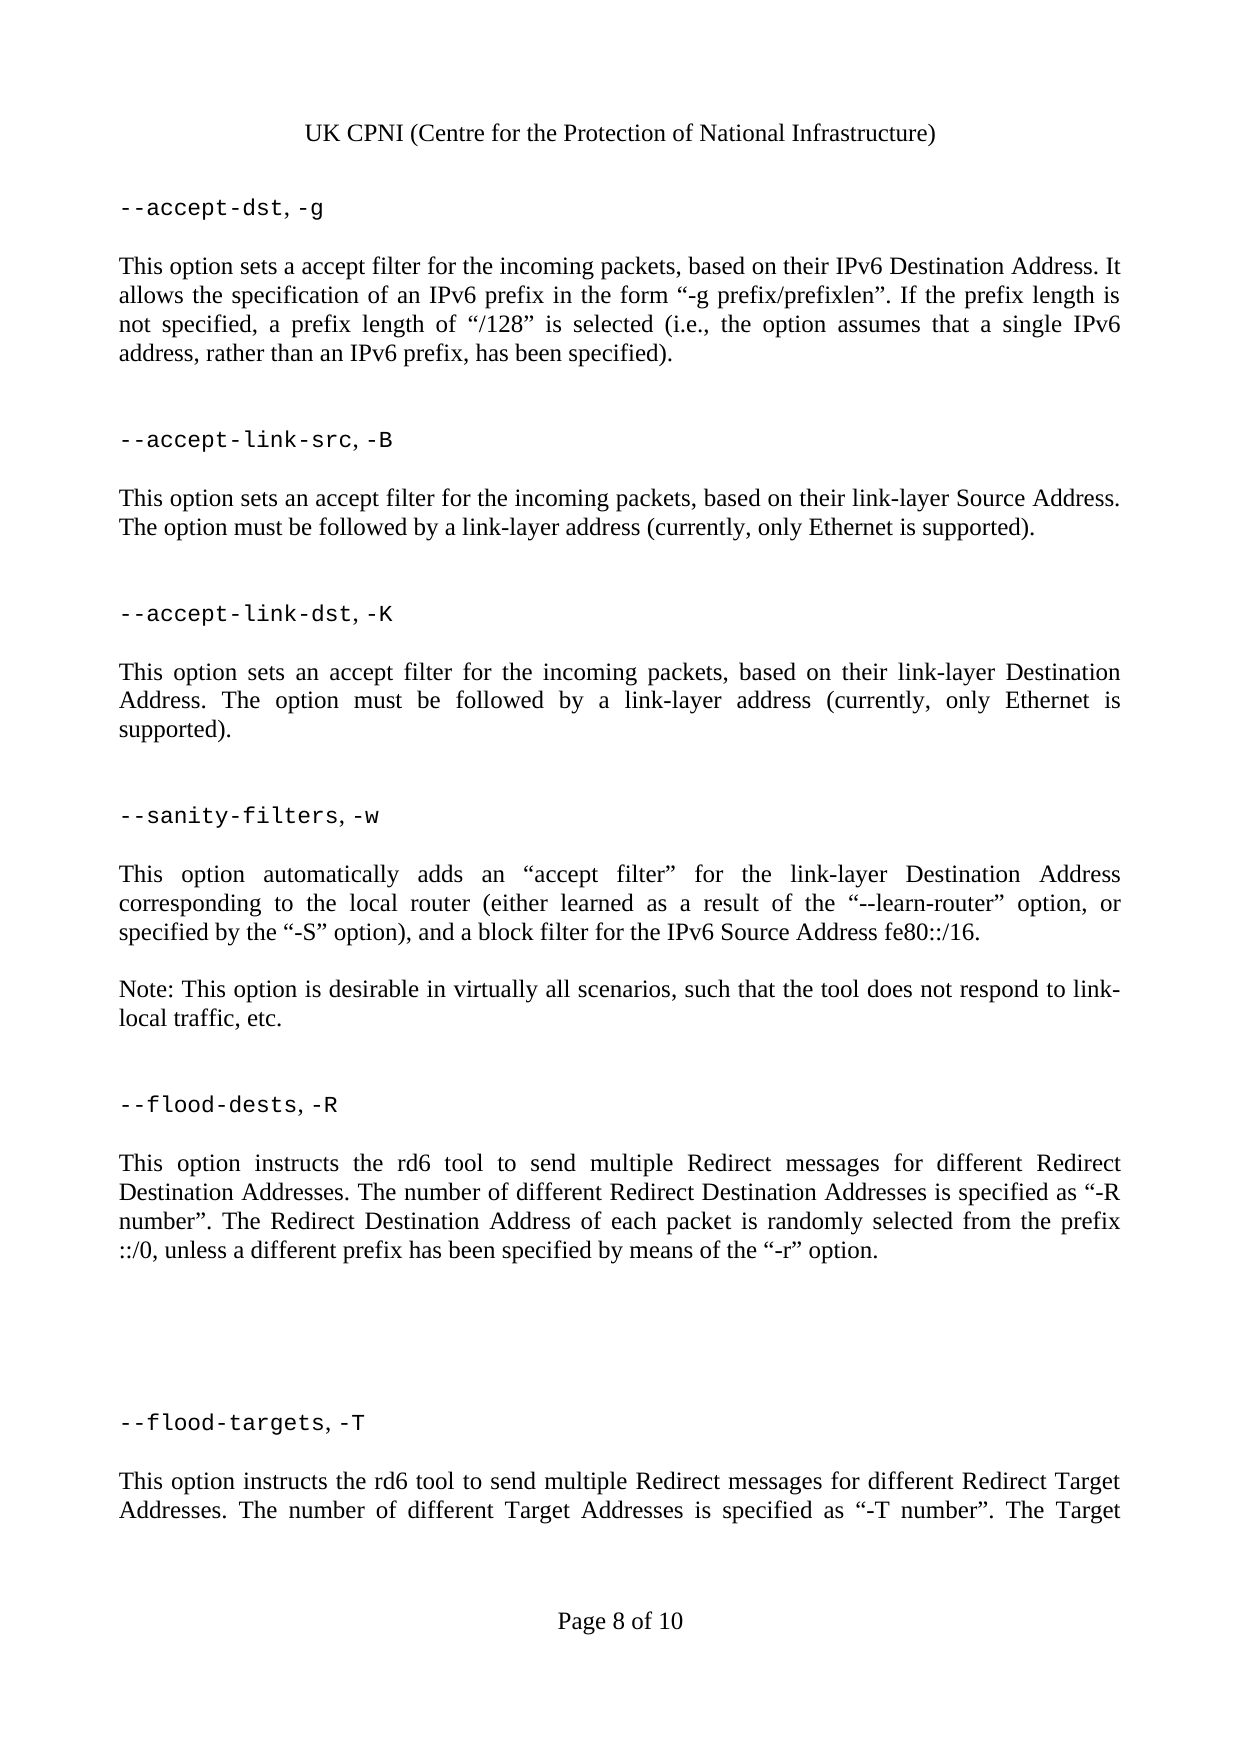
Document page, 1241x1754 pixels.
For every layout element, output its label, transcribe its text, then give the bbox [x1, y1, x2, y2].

text This option instructs the rd6 tool to send multiple Redirect messages for different Redirect Destination Addresses. The number of different Redirect Destination Addresses is specified as “-R number”. The Redirect Destination Address of each packet is randomly selected from the prefix ::/0, unless a different prefix has been specified by means of the “-r” option. [118, 1148, 1122, 1263]
text --flood-dests, -R [118, 1089, 1122, 1120]
text This option sets a accept filter for the incoming packets, based on their IPv6 Destination Address. It allows the specification of an IPv6 prefix in the form “-g prefix/prefixlen”. If the prefix length is not specified, a prefix length of “/128” is selected (i.e., the option assumes that a single IPv6 address, rather than an IPv6 prefix, has been specified). [118, 251, 1122, 366]
text This option sets an accept filter for the incoming packets, based on their link-layer Destination Address. The option must be followed by a link-layer address (currently, only Ethernet is supported). [118, 657, 1122, 743]
text --accept-link-dst, -K [118, 598, 1122, 628]
text --accept-link-src, -B [118, 424, 1122, 454]
text This option sets an accept filter for the incoming packets, based on their link-layer Source Address. The option must be followed by a link-layer address (currently, only Ethernet is supported). [118, 483, 1122, 540]
text This option instructs the rd6 tool to send multiple Redirect messages for different Redirect Target Addresses. The number of different Target Addresses is specified as “-T number”. The Target [118, 1466, 1122, 1524]
text --flood-targets, -T [118, 1407, 1122, 1437]
text Note: This option is desirable in virtually all scenarios, such that the tool does not respond to link-local traffic, etc. [118, 974, 1122, 1032]
text This option automatically adds an “accept filter” for the link-layer Destination Address corresponding to the local router (either learned as a result of the “--learn-router” option, or specified by the “-S” option), and a block filter for the IPv6 Source Address fe80::/16. [118, 859, 1122, 946]
text --sanity-filters, -w [118, 801, 1122, 831]
text --accept-dst, -g [118, 192, 1122, 223]
